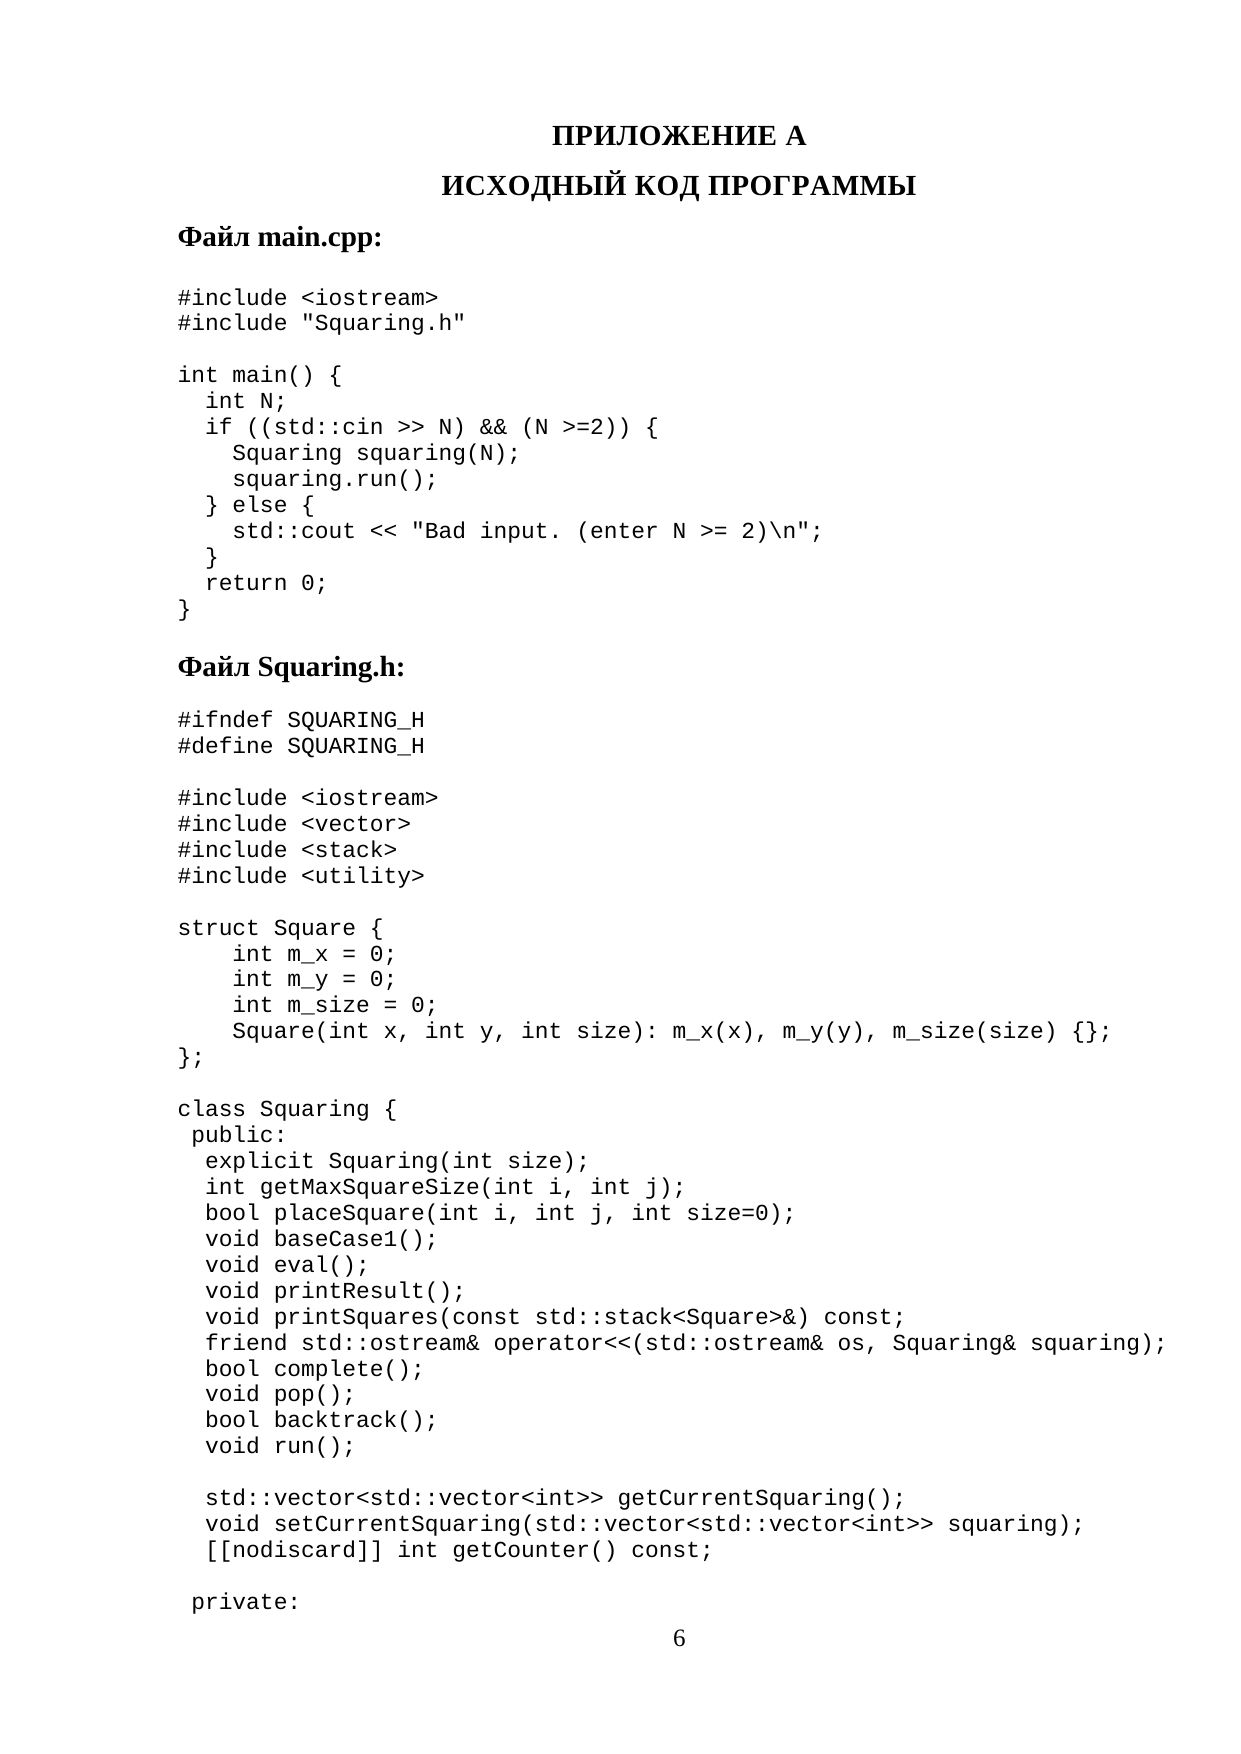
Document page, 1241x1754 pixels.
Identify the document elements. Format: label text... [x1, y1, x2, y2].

text void pop(); [177, 1383, 1181, 1409]
text int m_y = 0; [177, 968, 1181, 994]
text #ifndef SQUARING_H [177, 708, 1181, 734]
text } else { [177, 493, 1181, 519]
text Файл main.cpp: [177, 219, 1181, 252]
text void run(); [177, 1435, 1181, 1461]
text void printSquares(const std::stack<Square>&) const; [177, 1305, 1181, 1331]
text }; [177, 1046, 1181, 1072]
text Squaring squaring(N); [177, 441, 1181, 467]
text int getMaxSquareSize(int i, int j); [177, 1175, 1181, 1201]
text Square(int x, int y, int size): m_x(x), m_y(y), m_size(size) {}; [177, 1020, 1181, 1046]
text int N; [177, 389, 1181, 416]
text squaring.run(); [177, 467, 1181, 493]
text #include <vector> [177, 812, 1181, 838]
text private: [177, 1590, 1181, 1616]
text std::vector<std::vector<int>> getCurrentSquaring(); [177, 1487, 1181, 1512]
text #include <iostream> [177, 786, 1181, 812]
text #include <iostream> [177, 286, 1181, 312]
text } [177, 545, 1181, 571]
text struct Square { [177, 916, 1181, 942]
text explicit Squaring(int size); [177, 1149, 1181, 1175]
text Исходный код программы [177, 168, 1181, 202]
text Файл Squaring.h: [177, 649, 1181, 682]
text int m_x = 0; [177, 942, 1181, 968]
text Приложение А [177, 118, 1181, 152]
text return 0; [177, 571, 1181, 597]
text [[nodiscard]] int getCounter() const; [177, 1538, 1181, 1564]
text void setCurrentSquaring(std::vector<std::vector<int>> squaring); [177, 1512, 1181, 1538]
text int m_size = 0; [177, 994, 1181, 1020]
text bool complete(); [177, 1357, 1181, 1383]
text void baseCase1(); [177, 1227, 1181, 1253]
text #include <stack> [177, 838, 1181, 864]
text bool backtrack(); [177, 1409, 1181, 1435]
text void printResult(); [177, 1279, 1181, 1305]
text public: [177, 1123, 1181, 1149]
text #define SQUARING_H [177, 734, 1181, 760]
text friend std::ostream& operator<<(std::ostream& os, Squaring& squaring); [177, 1331, 1181, 1357]
text bool placeSquare(int i, int j, int size=0); [177, 1201, 1181, 1227]
text #include "Squaring.h" [177, 312, 1181, 338]
text } [177, 597, 1181, 623]
text int main() { [177, 364, 1181, 389]
text class Squaring { [177, 1097, 1181, 1123]
text void eval(); [177, 1253, 1181, 1279]
text if ((std::cin >> N) && (N >=2)) { [177, 416, 1181, 441]
text #include <utility> [177, 864, 1181, 890]
text std::cout << "Bad input. (enter N >= 2)\n"; [177, 519, 1181, 545]
